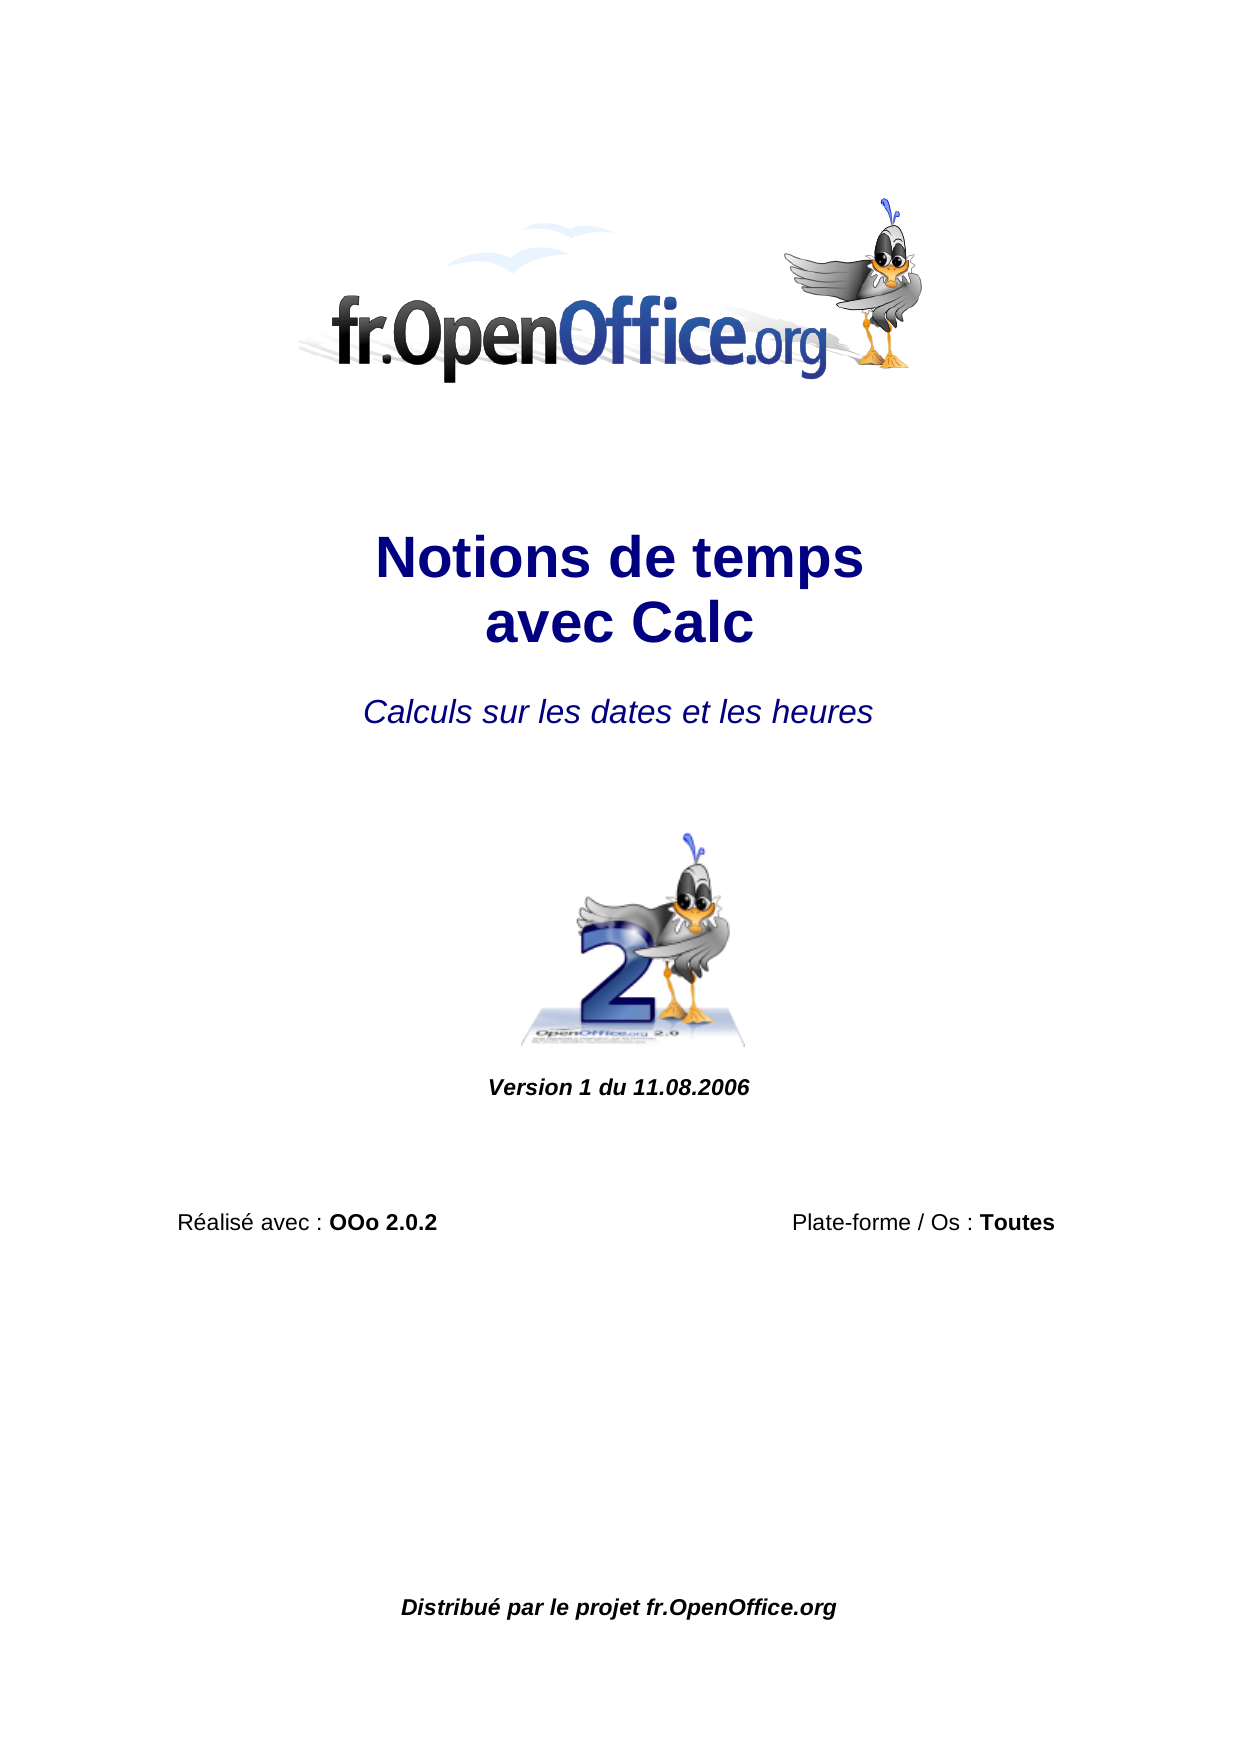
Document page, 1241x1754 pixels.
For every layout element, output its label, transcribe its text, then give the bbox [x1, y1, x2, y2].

picture [521, 823, 745, 1047]
subtitle Version 1 du 11.08.2006 [369, 1075, 871, 1101]
picture [298, 188, 942, 403]
title Notions de temps avec Calc [118, 524, 1122, 655]
subtitle Calculs sur les dates et les heures [118, 693, 1122, 730]
subtitle Distribué par le projet fr.OpenOffice.org [118, 1594, 1122, 1620]
text Réalisé avec : OOo 2.0.2 Plate-forme / Os : Toutes [177, 1209, 1063, 1236]
